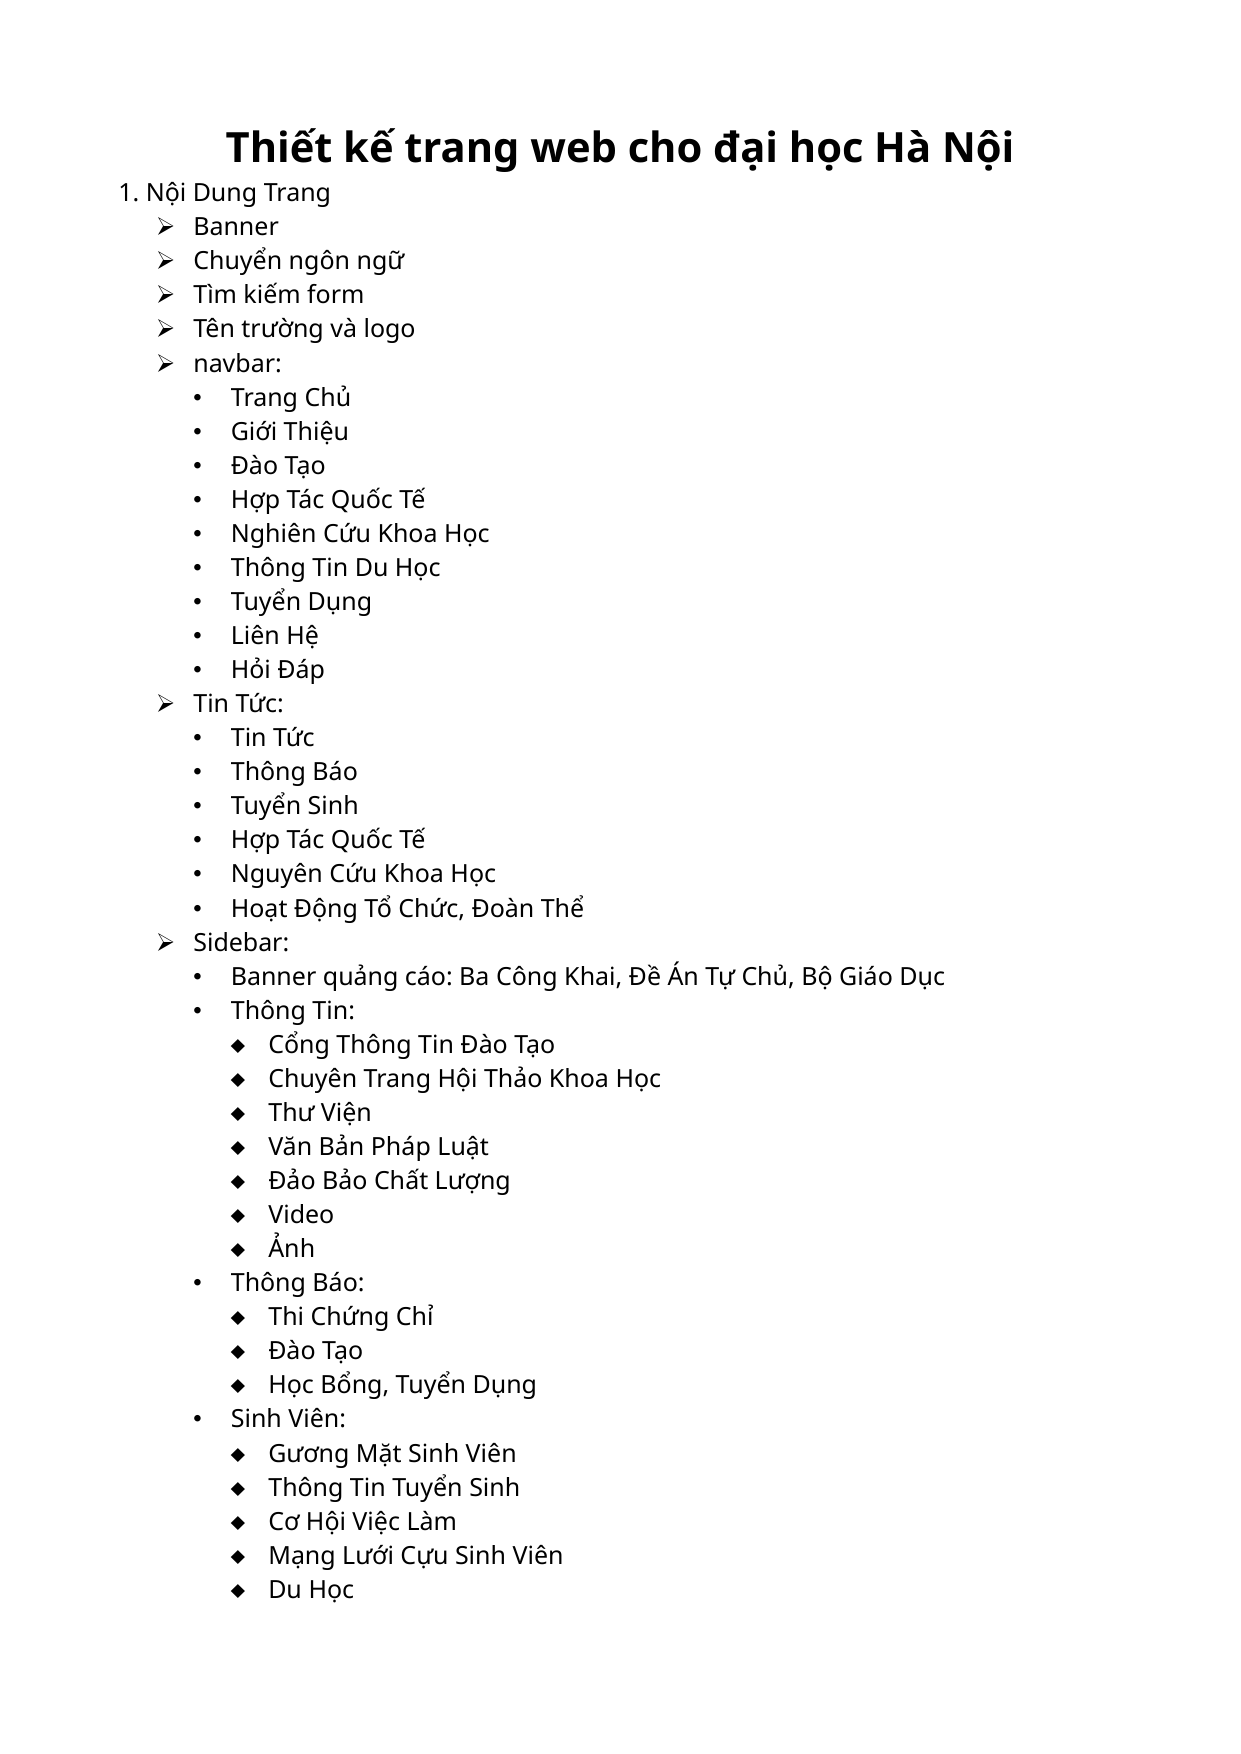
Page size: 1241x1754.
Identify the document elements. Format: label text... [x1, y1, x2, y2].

text 1. Nội Dung Trang [118, 175, 1122, 209]
list Ảnh [231, 1231, 1122, 1265]
list Tìm kiếm form [156, 277, 1122, 311]
list Đảo Bảo Chất Lượng [231, 1163, 1122, 1197]
list Thông Tin Du Học [193, 549, 1122, 584]
list Liên Hệ [193, 618, 1122, 652]
list Gương Mặt Sinh Viên [231, 1435, 1122, 1469]
list Giới Thiệu [193, 413, 1122, 447]
list Thông Báo: [193, 1265, 1122, 1299]
list Thi Chứng Chỉ [231, 1299, 1122, 1333]
list Nguyên Cứu Khoa Học [193, 856, 1122, 890]
list Hợp Tác Quốc Tế [193, 822, 1122, 856]
list Banner [156, 209, 1122, 243]
list Tuyển Dụng [193, 584, 1122, 618]
list Du Học [231, 1571, 1122, 1606]
list Thông Tin: [193, 992, 1122, 1026]
list Đào Tạo [193, 447, 1122, 481]
list Video [231, 1197, 1122, 1231]
list Thông Tin Tuyển Sinh [231, 1469, 1122, 1503]
list Trang Chủ [193, 379, 1122, 413]
list Cơ Hội Việc Làm [231, 1503, 1122, 1537]
list Thông Báo [193, 754, 1122, 788]
list Tên trường và logo [156, 311, 1122, 345]
list Cổng Thông Tin Đào Tạo [231, 1026, 1122, 1061]
list Chuyển ngôn ngữ [156, 243, 1122, 277]
list Hoạt Động Tổ Chức, Đoàn Thể [193, 890, 1122, 924]
list Hỏi Đáp [193, 652, 1122, 686]
list Sinh Viên: [193, 1401, 1122, 1435]
text Thiết kế trang web cho đại học Hà Nội [118, 118, 1122, 175]
list Văn Bản Pháp Luật [231, 1129, 1122, 1163]
list Tin Tức [193, 720, 1122, 754]
list Nghiên Cứu Khoa Học [193, 516, 1122, 549]
list Mạng Lưới Cựu Sinh Viên [231, 1537, 1122, 1571]
list Tin Tức: [156, 686, 1122, 720]
list Đào Tạo [231, 1333, 1122, 1367]
list Thư Viện [231, 1094, 1122, 1129]
list Hợp Tác Quốc Tế [193, 481, 1122, 516]
list navbar: [156, 345, 1122, 379]
list Sidebar: [156, 924, 1122, 958]
list Tuyển Sinh [193, 788, 1122, 822]
list Học Bổng, Tuyển Dụng [231, 1367, 1122, 1401]
list Chuyên Trang Hội Thảo Khoa Học [231, 1061, 1122, 1094]
list Banner quảng cáo: Ba Công Khai, Đề Án Tự Chủ, Bộ Giáo Dục [193, 958, 1122, 992]
